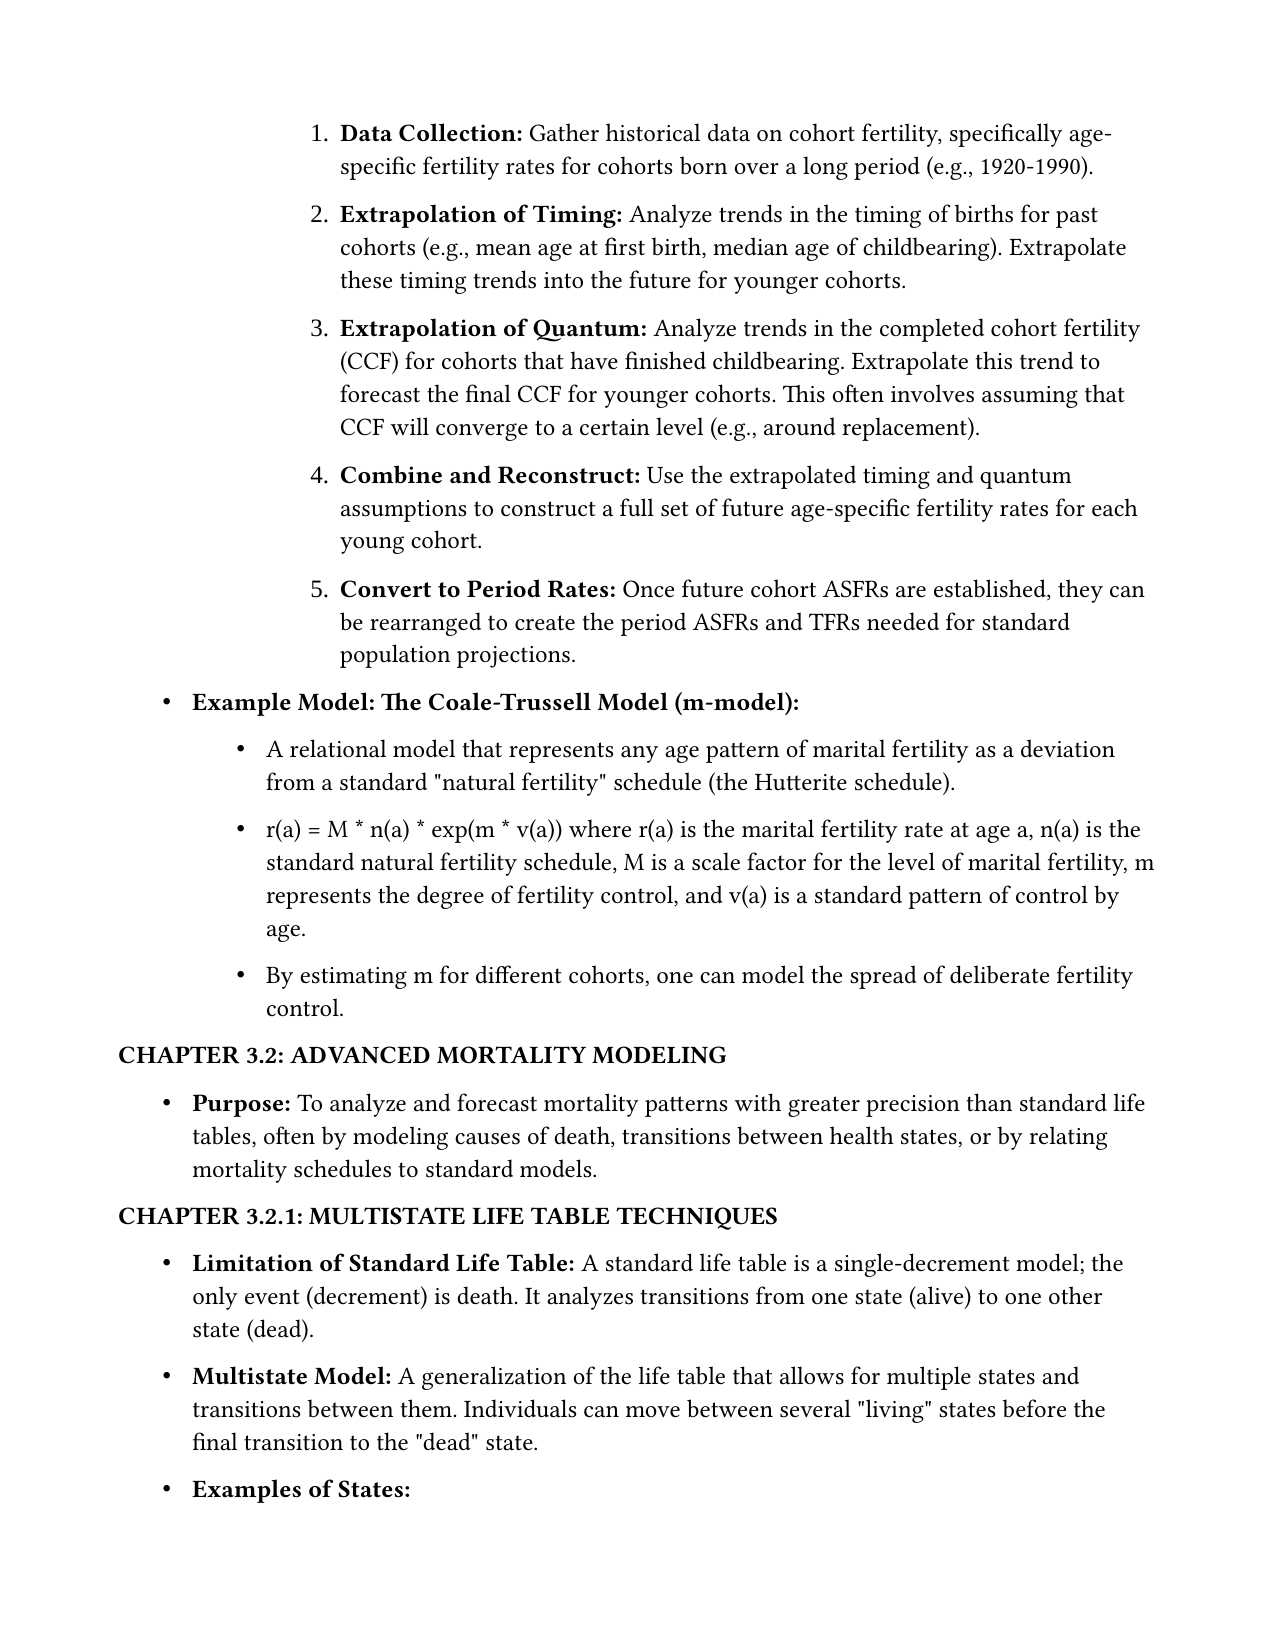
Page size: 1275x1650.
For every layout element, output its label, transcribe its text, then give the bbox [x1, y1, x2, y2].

list Examples of States: [162, 1475, 1157, 1504]
text CHAPTER 3.2.1: MULTISTATE LIFE TABLE TECHNIQUES [118, 1202, 1157, 1231]
list Combine and Reconstruct: Use the extrapolated timing and quantum assumptions to construct a full set of future age-specific fertility rates for each young cohort. [310, 460, 1157, 555]
list Limitation of Standard Life Table: A standard life table is a single-decrement model; the only event (decrement) is death. It analyzes transitions from one state (alive) to one other state (dead). [162, 1249, 1157, 1343]
list Multistate Model: A generalization of the life table that allows for multiple states and transitions between them. Individuals can move between several "living" states before the final transition to the "dead" state. [162, 1362, 1157, 1457]
list Example Model: The Coale-Trussell Model (m-model): [162, 688, 1157, 716]
list Convert to Period Rates: Once future cohort ASFRs are established, they can be rearranged to create the period ASFRs and TFRs needed for standard population projections. [310, 574, 1157, 669]
text CHAPTER 3.2: ADVANCED MORTALITY MODELING [118, 1042, 1157, 1070]
list Extrapolation of Quantum: Analyze trends in the completed cohort fertility (CCF) for cohorts that have finished childbearing. Extrapolate this trend to forecast the final CCF for younger cohorts. This often involves assuming that CCF will converge to a certain level (e.g., around replacement). [310, 313, 1157, 441]
list Purpose: To analyze and forecast mortality patterns with greater precision than standard life tables, often by modeling causes of death, transitions between health states, or by relating mortality schedules to standard models. [162, 1089, 1157, 1183]
list r(a) = M * n(a) * exp(m * v(a)) where r(a) is the marital fertility rate at age a, n(a) is the standard natural fertility schedule, M is a scale factor for the level of marital fertility, m represents the degree of fertility control, and v(a) is a standard pattern of control by age. [236, 816, 1157, 942]
list A relational model that represents any age pattern of marital fertility as a deviation from a standard "natural fertility" schedule (the Hutterite schedule). [236, 735, 1157, 797]
list By estimating m for different cohorts, one can model the spread of deliberate fertility control. [236, 961, 1157, 1023]
list Extrapolation of Timing: Analyze trends in the timing of births for past cohorts (e.g., mean age at first birth, median age of childbearing). Extrapolate these timing trends into the future for younger cohorts. [310, 199, 1157, 294]
list Data Collection: Gather historical data on cohort fertility, specifically age-specific fertility rates for cohorts born over a long period (e.g., 1920-1990). [310, 118, 1157, 180]
